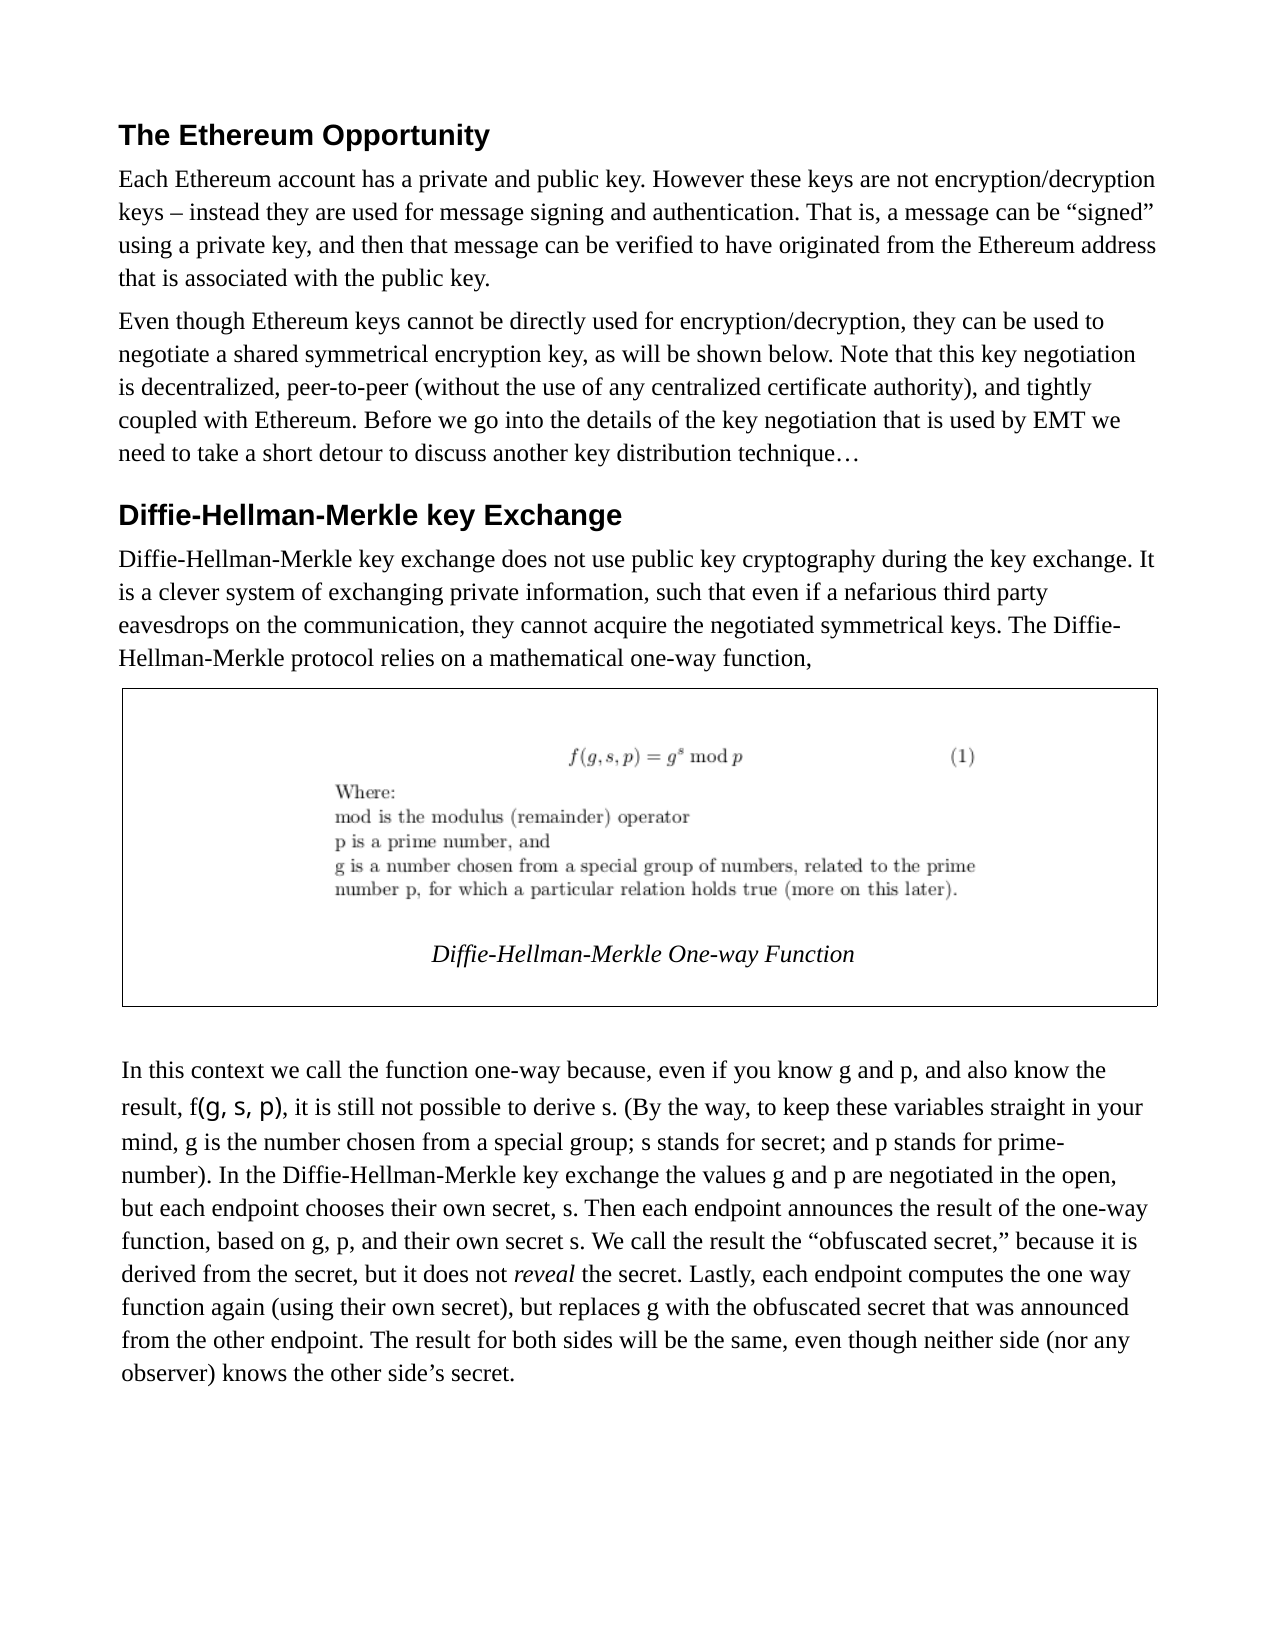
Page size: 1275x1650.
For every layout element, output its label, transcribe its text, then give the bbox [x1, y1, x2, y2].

text Diffie-Hellman-Merkle One-way Function [218, 934, 1070, 968]
subtitle Diffie-Hellman-Merkle key Exchange [118, 498, 1157, 532]
subtitle The Ethereum Opportunity [118, 118, 1157, 152]
text Diffie-Hellman-Merkle key exchange does not use public key cryptography during the key exchange. It is a clever system of exchanging private information, such that even if a nefarious third party eavesdrops on the communication, they cannot acquire the negotiated symmetrical keys. The Diffie-Hellman-Merkle protocol relies on a mathematical one-way function, [118, 544, 1157, 672]
text Even though Ethereum keys cannot be directly used for encryption/decryption, they can be used to negotiate a shared symmetrical encryption key, as will be shown below. Note that this key negotiation is decentralized, peer-to-peer (without the use of any centralized certificate authority), and tightly coupled with Ethereum. Before we go into the details of the key negotiation that is used by EMT we need to take a short detour to discuss another key distribution technique… [118, 306, 1157, 467]
picture [218, 722, 1071, 934]
text In this context we call the function one-way because, even if you know g and p, and also know the result, f(g, s, p), it is still not possible to derive s. (By the way, to keep these variables straight in your mind, g is the number chosen from a special group; s stands for secret; and p stands for prime-number). In the Diffie-Hellman-Merkle key exchange the values g and p are negotiated in the open, but each endpoint chooses their own secret, s. Then each endpoint announces the result of the one-way function, based on g, p, and their own secret s. We call the result the “obfuscated secret,” because it is derived from the secret, but it does not reveal the secret. Lastly, each endpoint computes the one way function again (using their own secret), but replaces g with the obfuscated secret that was announced from the other endpoint. The result for both sides will be the same, even though neither side (nor any observer) knows the other side’s secret. [121, 1055, 1154, 1387]
text Each Ethereum account has a private and public key. However these keys are not encryption/decryption keys – instead they are used for message signing and authentication. That is, a message can be “signed” using a private key, and then that message can be verified to have originated from the Ethereum address that is associated with the public key. [118, 164, 1157, 292]
